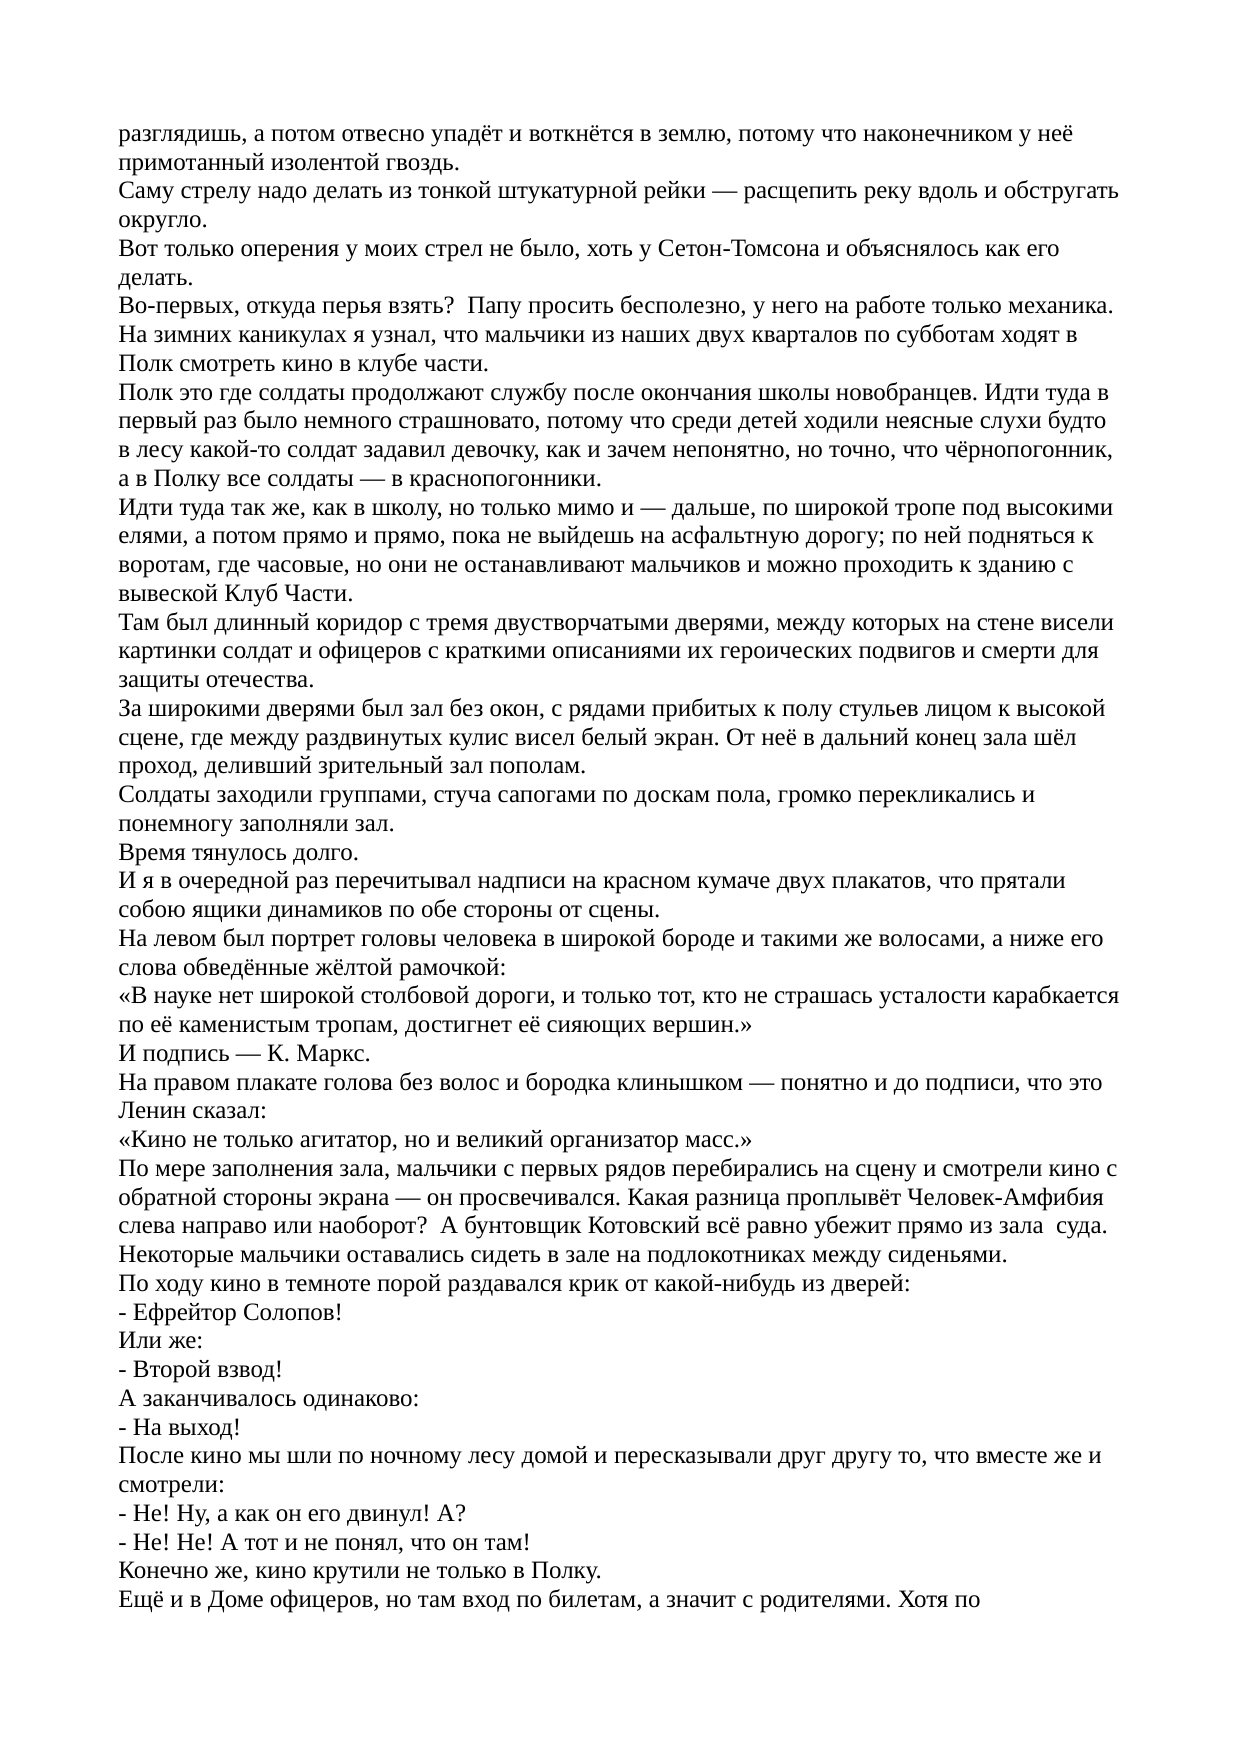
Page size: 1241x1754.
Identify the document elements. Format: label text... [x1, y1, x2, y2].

text - На выход! [118, 1412, 1122, 1441]
text «В науке нет широкой столбовой дороги, и только тот, кто не страшась усталости карабкается по её каменистым тропам, достигнет её сияющих вершин.» [118, 981, 1122, 1038]
text Во-первых, откуда перья взять? Папу просить бесполезно, у него на работе только механика. [118, 291, 1122, 319]
text Или же: [118, 1326, 1122, 1354]
text Вот только оперения у моих стрел не было, хоть у Сетон-Томсона и объяснялось как его делать. [118, 233, 1122, 291]
text А заканчивалось одинаково: [118, 1383, 1122, 1412]
text - Второй взвод! [118, 1354, 1122, 1383]
text По мере заполнения зала, мальчики с первых рядов перебирались на сцену и смотрели кино с обратной стороны экрана — он просвечивался. Какая разница проплывёт Человек-Амфибия слева направо или наоборот? А бунтовщик Котовский всё равно убежит прямо из зала суда. [118, 1153, 1122, 1239]
text - Не! Ну, а как он его двинул! А? [118, 1498, 1122, 1527]
text Солдаты заходили группами, стуча сапогами по доскам пола, громко перекликались и понемногу заполняли зал. [118, 779, 1122, 837]
text За широкими дверями был зал без окон, с рядами прибитых к полу стульев лицом к высокой сцене, где между раздвинутых кулис висел белый экран. От неё в дальний конец зала шёл проход, деливший зрительный зал пополам. [118, 693, 1122, 779]
text разглядишь, а потом отвесно упадёт и воткнётся в землю, потому что наконечником у неё примотанный изолентой гвоздь. [118, 118, 1122, 176]
text Там был длинный коридор с тремя двустворчатыми дверями, между которых на стене висели картинки солдат и офицеров с краткими описаниями их героических подвигов и смерти для защиты отечества. [118, 607, 1122, 693]
text На зимних каникулах я узнал, что мальчики из наших двух кварталов по субботам ходят в Полк смотреть кино в клубе части. [118, 319, 1122, 377]
text Конечно же, кино крутили не только в Полку. [118, 1556, 1122, 1584]
text Время тянулось долго. [118, 837, 1122, 866]
text И я в очередной раз перечитывал надписи на красном кумаче двух плакатов, что прятали собою ящики динамиков по обе стороны от сцены. [118, 866, 1122, 923]
text - Ефрейтор Солопов! [118, 1297, 1122, 1326]
text По ходу кино в темноте порой раздавался крик от какой-нибудь из дверей: [118, 1268, 1122, 1297]
text «Кино не только агитатор, но и великий организатор масс.» [118, 1124, 1122, 1153]
text И подпись — К. Маркс. [118, 1038, 1122, 1067]
text Некоторые мальчики оставались сидеть в зале на подлокотниках между сиденьями. [118, 1239, 1122, 1268]
text Ещё и в Доме офицеров, но там вход по билетам, а значит с родителями. Хотя по [118, 1584, 1122, 1613]
text После кино мы шли по ночному лесу домой и пересказывали друг другу то, что вместе же и смотрели: [118, 1441, 1122, 1498]
text Полк это где солдаты продолжают службу после окончания школы новобранцев. Идти туда в первый раз было немного страшновато, потому что среди детей ходили неясные слухи будто в лесу какой-то солдат задавил девочку, как и зачем непонятно, но точно, что чёрнопогонник, а в Полку все солдаты — в краснопогонники. [118, 377, 1122, 492]
text На левом был портрет головы человека в широкой бороде и такими же волосами, а ниже его слова обведённые жёлтой рамочкой: [118, 923, 1122, 981]
text Саму стрелу надо делать из тонкой штукатурной рейки — расщепить реку вдоль и обстругать округло. [118, 176, 1122, 233]
text - Не! Не! А тот и не понял, что он там! [118, 1527, 1122, 1556]
text На правом плакате голова без волос и бородка клинышком — понятно и до подписи, что это Ленин сказал: [118, 1067, 1122, 1124]
text Идти туда так же, как в школу, но только мимо и — дальше, по широкой тропе под высокими елями, а потом прямо и прямо, пока не выйдешь на асфальтную дорогу; по ней подняться к воротам, где часовые, но они не останавливают мальчиков и можно проходить к зданию с вывеской Клуб Части. [118, 492, 1122, 607]
